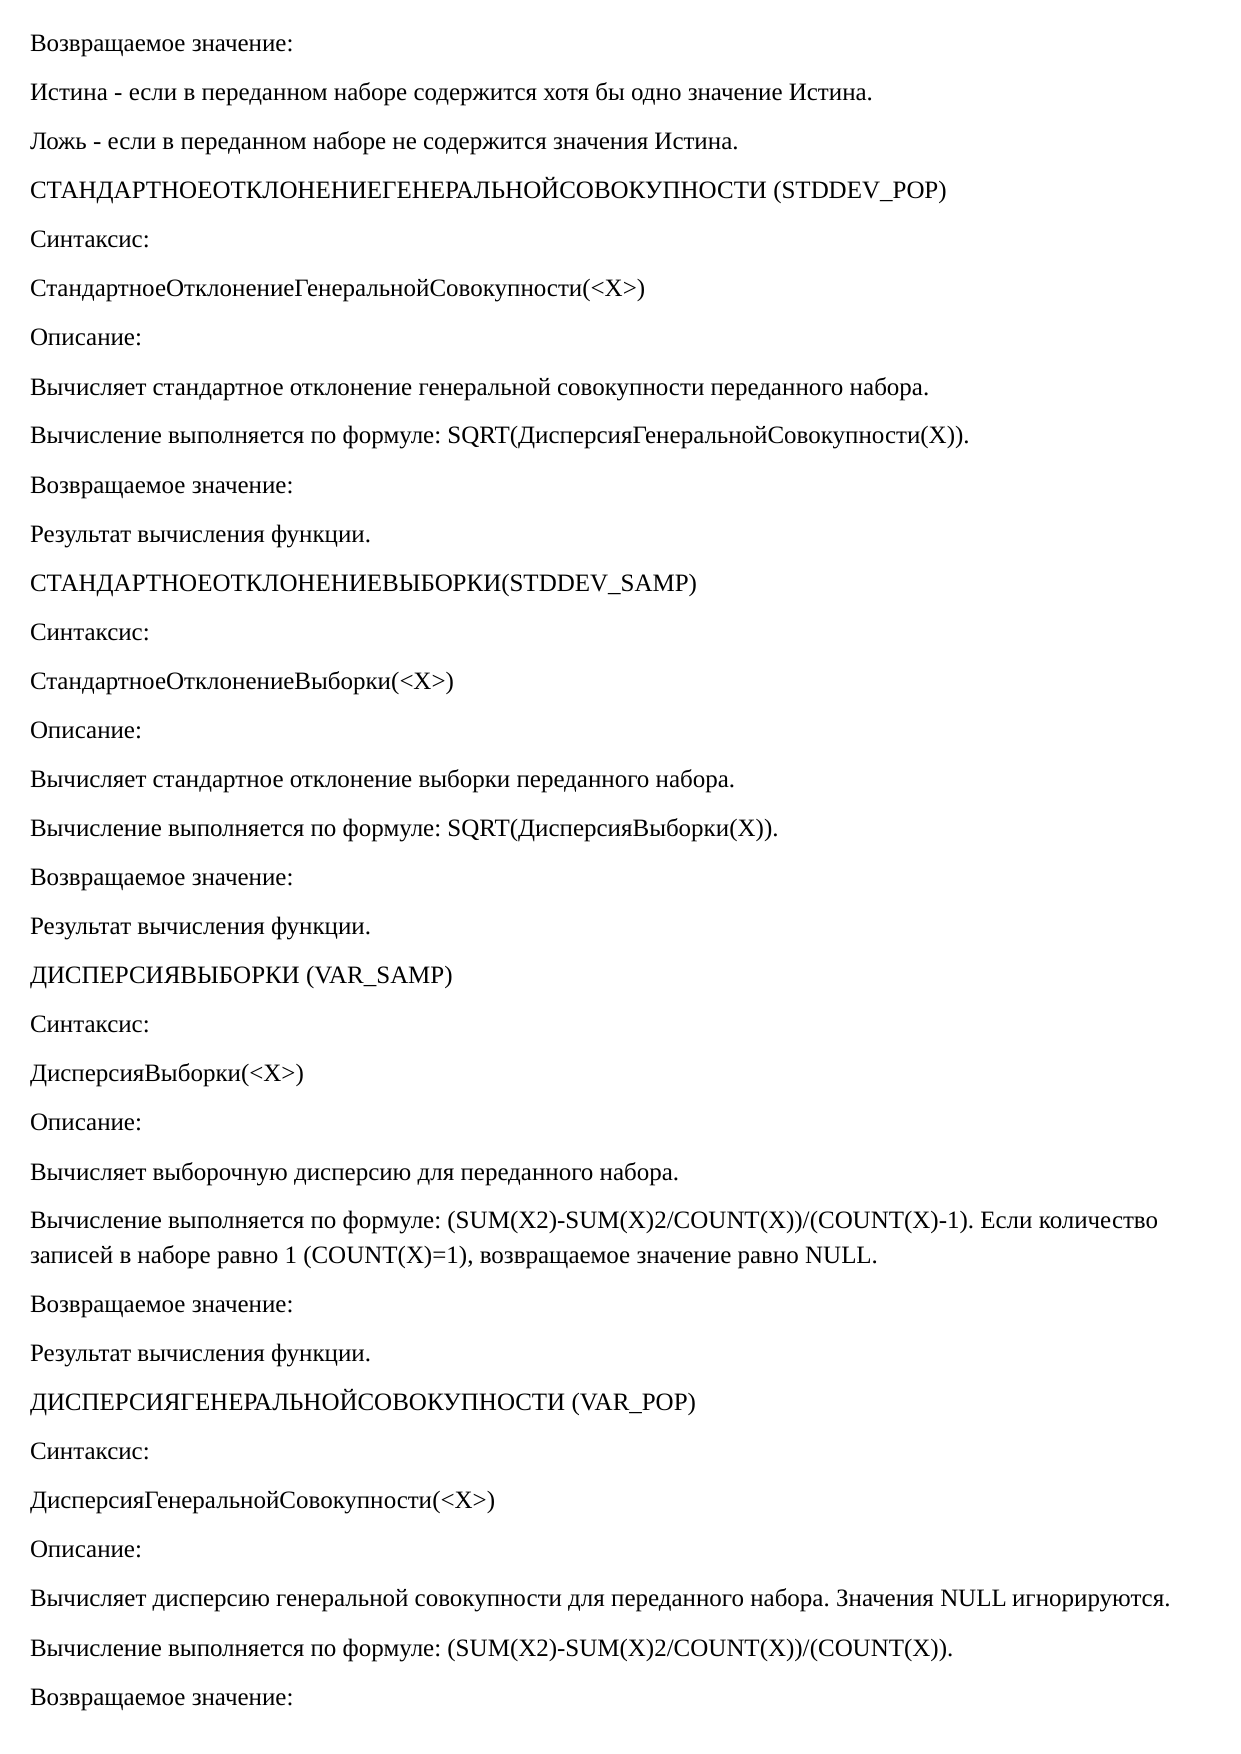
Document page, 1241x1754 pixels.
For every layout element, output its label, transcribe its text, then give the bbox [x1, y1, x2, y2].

text Описание: [30, 1534, 1211, 1563]
text ДисперсияВыборки(<X>) [30, 1058, 1211, 1087]
text ДИСПЕРСИЯВЫБОРКИ (VAR_SAMP) [30, 960, 1211, 989]
text Синтаксис: [30, 1009, 1211, 1038]
text СТАНДАРТНОЕОТКЛОНЕНИЕВЫБОРКИ(STDDEV_SAMP) [30, 568, 1211, 597]
text Описание: [30, 1107, 1211, 1136]
text Истина ‑ если в переданном наборе содержится хотя бы одно значение Истина. [30, 77, 1211, 106]
text СтандартноеОтклонениеГенеральнойСовокупности(<X>) [30, 273, 1211, 302]
text Возвращаемое значение: [30, 1289, 1211, 1318]
text Возвращаемое значение: [30, 862, 1211, 891]
text Вычисляет дисперсию генеральной совокупности для переданного набора. Значения NULL игнорируются. [30, 1583, 1211, 1612]
text Вычисление выполняется по формуле: (SUM(X2)-SUM(X)2/COUNT(X))/(COUNT(X)-1). Если количество записей в наборе равно 1 (COUNT(X)=1), возвращаемое значение равно NULL. [30, 1206, 1211, 1269]
text СТАНДАРТНОЕОТКЛОНЕНИЕГЕНЕРАЛЬНОЙСОВОКУПНОСТИ (STDDEV_POP) [30, 175, 1211, 204]
text Ложь ‑ если в переданном наборе не содержится значения Истина. [30, 126, 1211, 155]
text Синтаксис: [30, 617, 1211, 646]
text Синтаксис: [30, 224, 1211, 253]
text Возвращаемое значение: [30, 470, 1211, 498]
text Результат вычисления функции. [30, 1338, 1211, 1367]
text Описание: [30, 322, 1211, 351]
text Результат вычисления функции. [30, 519, 1211, 547]
text Вычисление выполняется по формуле: (SUM(X2)-SUM(X)2/COUNT(X))/(COUNT(X)). [30, 1633, 1211, 1661]
text Вычисляет выборочную дисперсию для переданного набора. [30, 1157, 1211, 1185]
text Синтаксис: [30, 1436, 1211, 1465]
text Вычисление выполняется по формуле: SQRT(ДисперсияГенеральнойСовокупности(X)). [30, 421, 1211, 449]
text ДисперсияГенеральнойСовокупности(<X>) [30, 1485, 1211, 1514]
text СтандартноеОтклонениеВыборки(<X>) [30, 666, 1211, 695]
text Возвращаемое значение: [30, 1682, 1211, 1710]
text ДИСПЕРСИЯГЕНЕРАЛЬНОЙСОВОКУПНОСТИ (VAR_POP) [30, 1387, 1211, 1416]
text Вычисляет стандартное отклонение генеральной совокупности переданного набора. [30, 372, 1211, 400]
text Описание: [30, 715, 1211, 744]
text Результат вычисления функции. [30, 911, 1211, 940]
text Вычисляет стандартное отклонение выборки переданного набора. [30, 764, 1211, 793]
text Возвращаемое значение: [30, 28, 1211, 57]
text Вычисление выполняется по формуле: SQRT(ДисперсияВыборки(X)). [30, 813, 1211, 842]
